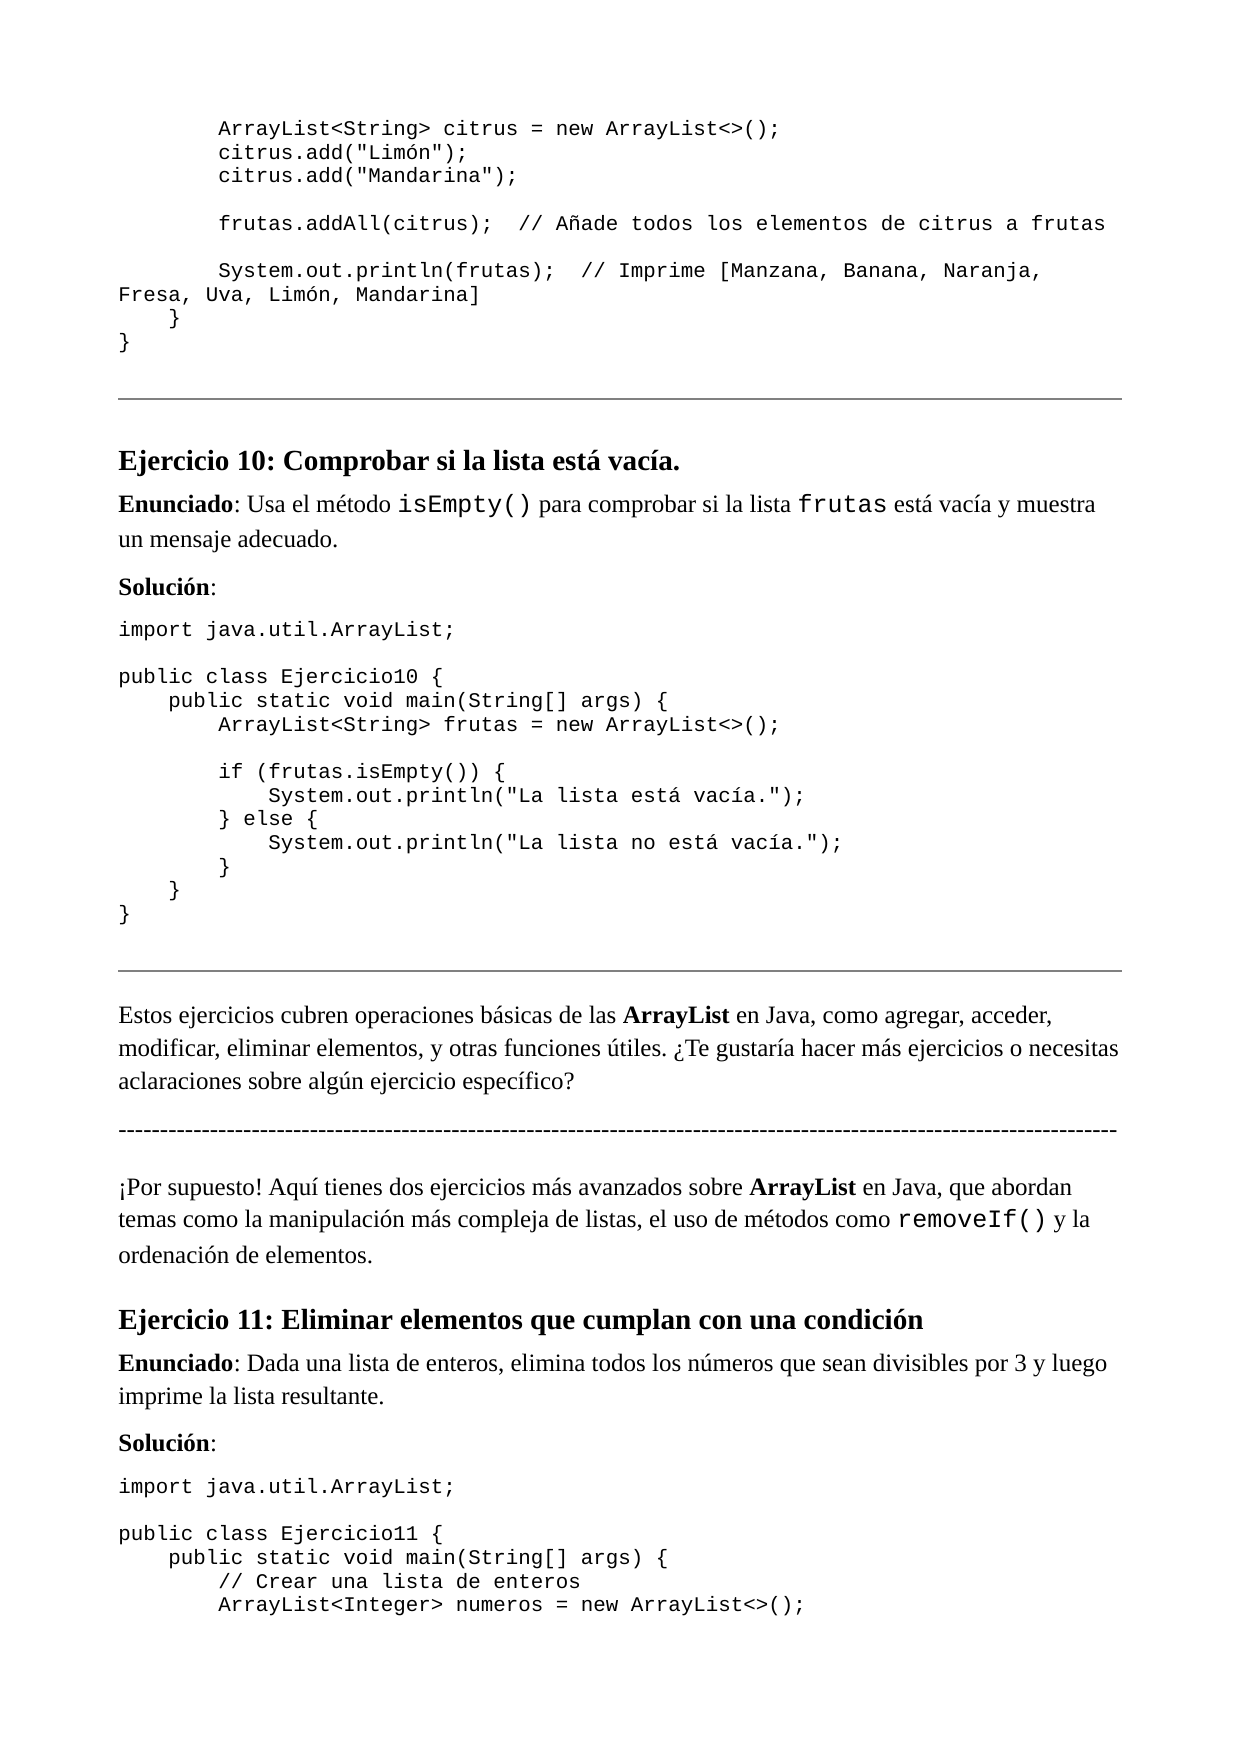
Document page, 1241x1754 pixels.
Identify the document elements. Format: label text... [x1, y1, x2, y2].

text public static void main(String[] args) { [118, 1547, 1122, 1571]
subtitle Ejercicio 10: Comprobar si la lista está vacía. [118, 443, 1122, 476]
text Solución: [118, 1428, 1122, 1457]
text } [118, 331, 1122, 354]
text public class Ejercicio11 { [118, 1523, 1122, 1547]
text public static void main(String[] args) { [118, 690, 1122, 714]
text System.out.println(frutas); // Imprime [Manzana, Banana, Naranja, Fresa, Uva, Limón, Mandarina] [118, 260, 1122, 307]
text ¡Por supuesto! Aquí tienes dos ejercicios más avanzados sobre ArrayList en Java, que abordan temas como la manipulación más compleja de listas, el uso de métodos como removeIf() y la ordenación de elementos. [118, 1172, 1122, 1268]
subtitle Ejercicio 11: Eliminar elementos que cumplan con una condición [118, 1302, 1122, 1335]
text ArrayList<String> frutas = new ArrayList<>(); [118, 714, 1122, 737]
text citrus.add("Mandarina"); [118, 165, 1122, 189]
text } [118, 879, 1122, 903]
text System.out.println("La lista no está vacía."); [118, 832, 1122, 856]
text citrus.add("Limón"); [118, 142, 1122, 165]
text Enunciado: Usa el método isEmpty() para comprobar si la lista frutas está vacía y muestra un mensaje adecuado. [118, 489, 1122, 553]
text } [118, 856, 1122, 879]
text } [118, 307, 1122, 331]
text Solución: [118, 572, 1122, 600]
text ArrayList<Integer> numeros = new ArrayList<>(); [118, 1594, 1122, 1618]
text } [118, 903, 1122, 927]
text ------------------------------------------------------------------------------------------------------------------------ [118, 1114, 1122, 1143]
text import java.util.ArrayList; [118, 619, 1122, 643]
text if (frutas.isEmpty()) { [118, 761, 1122, 785]
text Enunciado: Dada una lista de enteros, elimina todos los números que sean divisibles por 3 y luego imprime la lista resultante. [118, 1348, 1122, 1410]
text ArrayList<String> citrus = new ArrayList<>(); [118, 118, 1122, 142]
text public class Ejercicio10 { [118, 667, 1122, 690]
text } else { [118, 808, 1122, 832]
text Estos ejercicios cubren operaciones básicas de las ArrayList en Java, como agregar, acceder, modificar, eliminar elementos, y otras funciones útiles. ¿Te gustaría hacer más ejercicios o necesitas aclaraciones sobre algún ejercicio específico? [118, 1000, 1122, 1095]
text // Crear una lista de enteros [118, 1571, 1122, 1594]
text System.out.println("La lista está vacía."); [118, 785, 1122, 808]
text frutas.addAll(citrus); // Añade todos los elementos de citrus a frutas [118, 213, 1122, 236]
text import java.util.ArrayList; [118, 1476, 1122, 1500]
